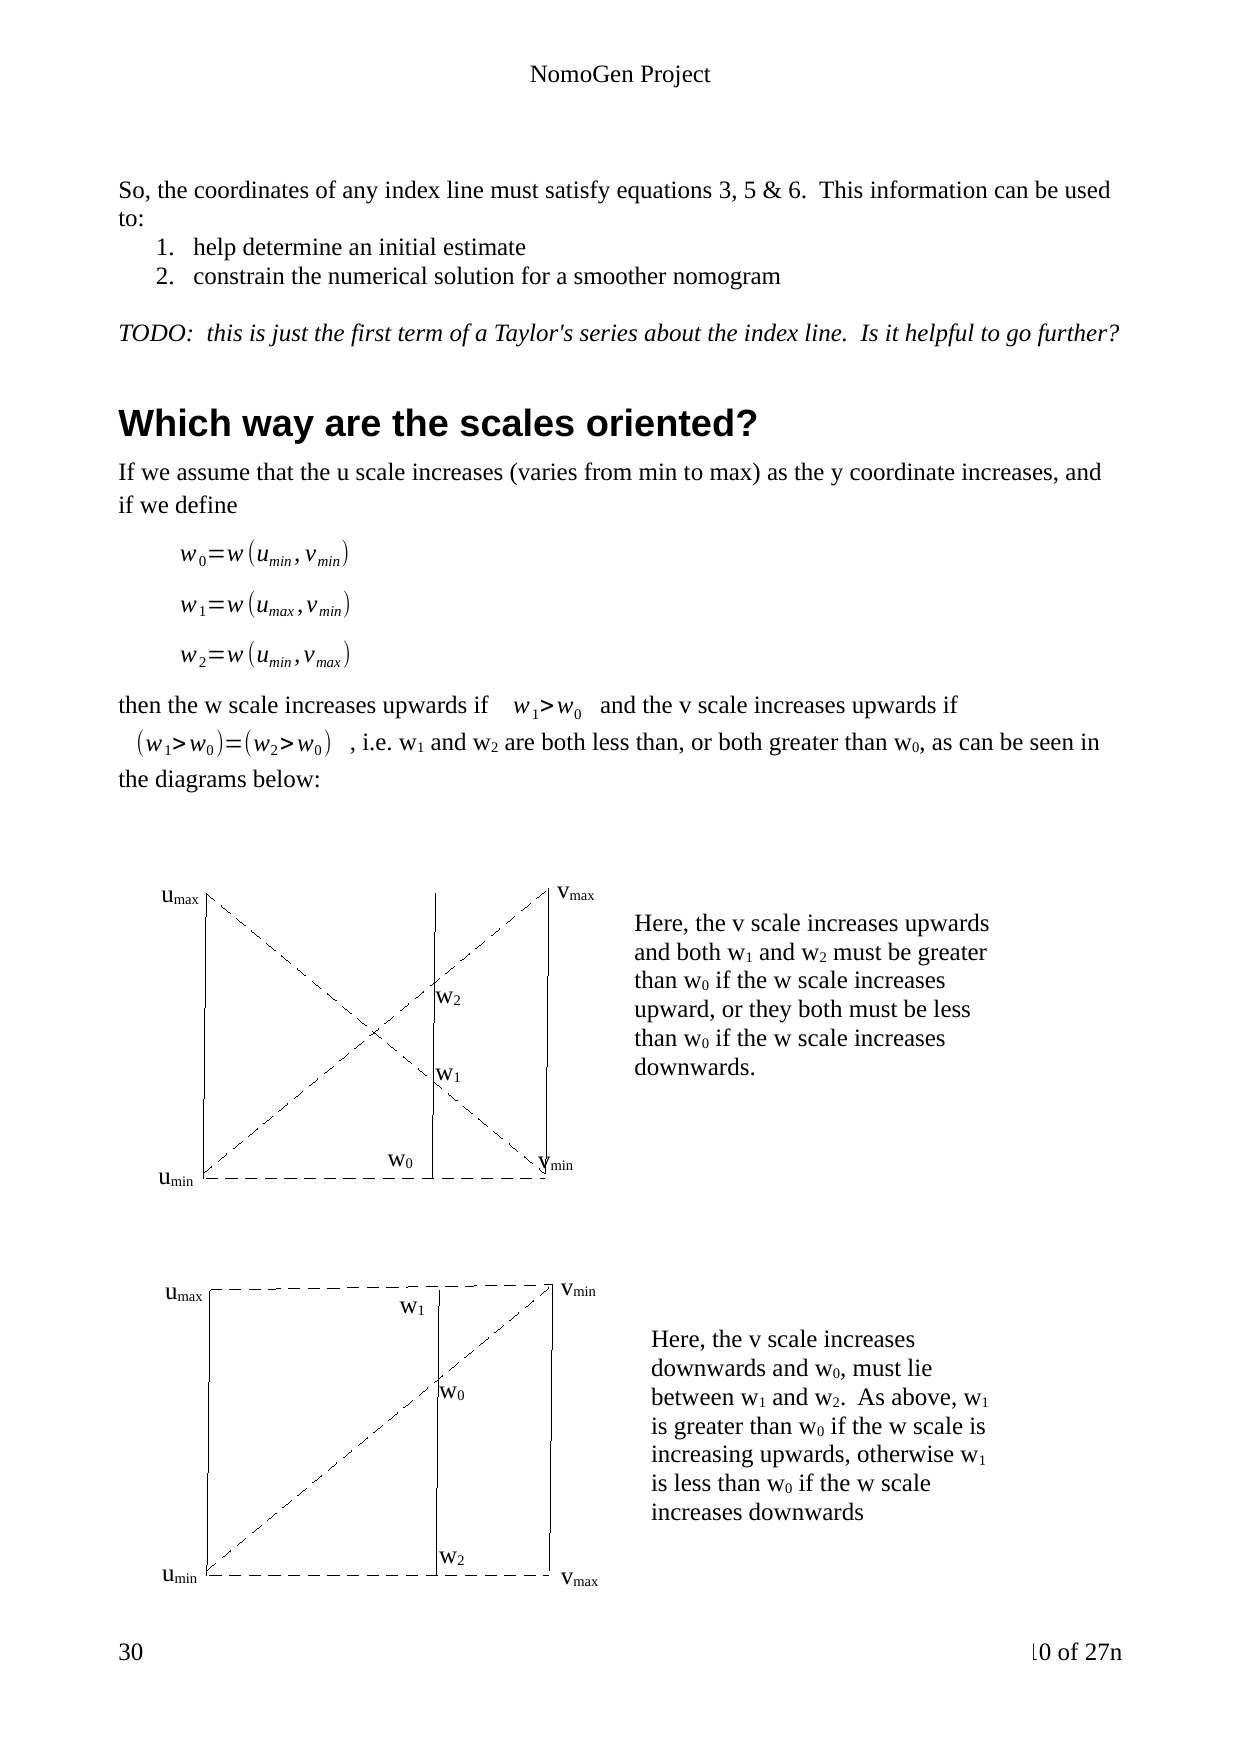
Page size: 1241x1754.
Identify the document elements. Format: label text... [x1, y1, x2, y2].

text So, the coordinates of any index line must satisfy equations 3, 5 & 6. This information can be used to: [118, 175, 1122, 232]
text TODO: this is just the first term of a Taylor's series about the index line. Is it helpful to go further? [118, 318, 1122, 347]
text If we assume that the u scale increases (varies from min to max) as the y coordinate increases, and if we define [118, 457, 1122, 519]
list help determine an initial estimate [156, 232, 1122, 261]
subtitle Which way are the scales oriented? [118, 401, 1122, 445]
list constrain the numerical solution for a smoother nomogram [156, 261, 1122, 290]
text then the w scale increases upwards if and the v scale increases upwards if , i.e. w1 and w2 are both less than, or both greater than w0, as can be seen in the diagrams below: [118, 690, 1122, 792]
